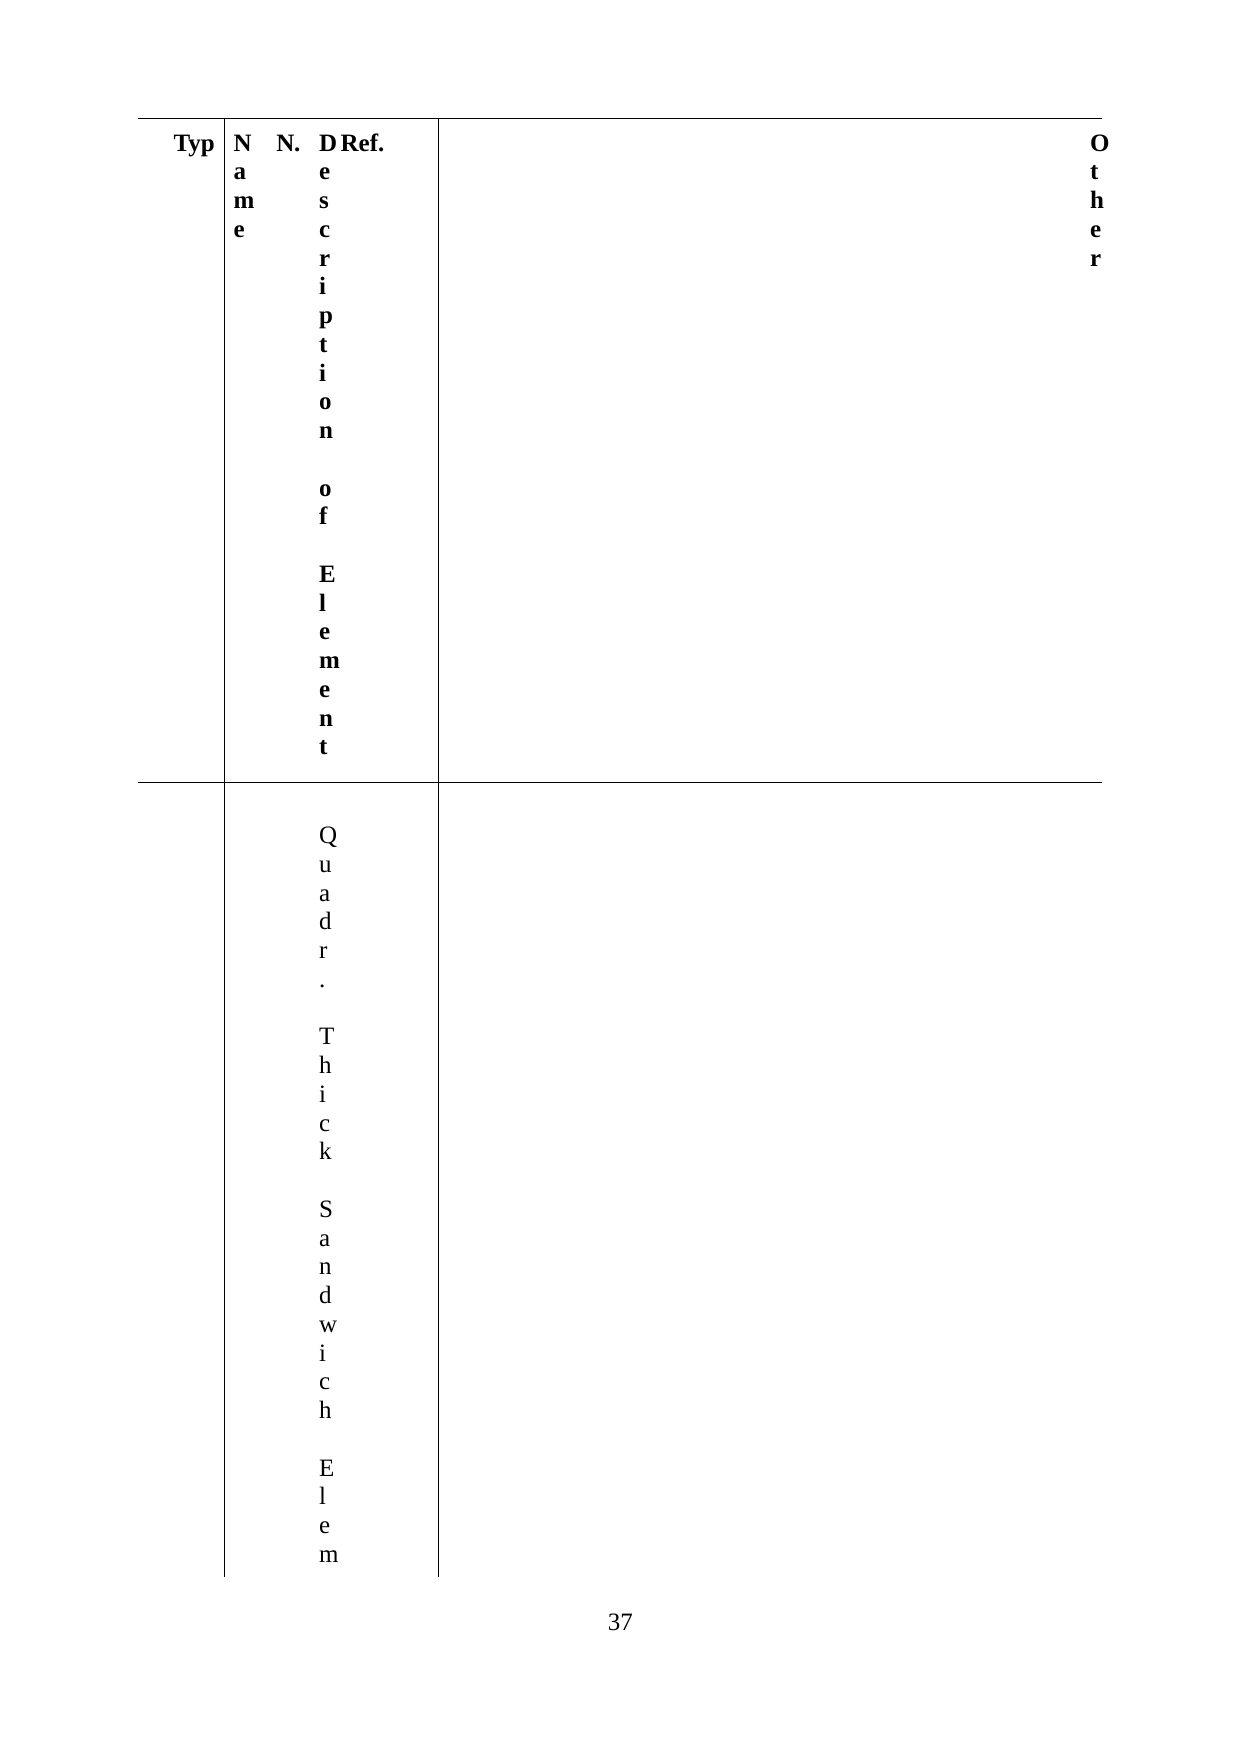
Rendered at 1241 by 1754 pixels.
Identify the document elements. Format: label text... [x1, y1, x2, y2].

table_header Typ [138, 119, 224, 782]
table_header N. [245, 119, 309, 782]
table_header Description of Element [310, 119, 331, 782]
table_header [439, 119, 567, 782]
table_header [952, 119, 1081, 782]
table_cell Subparam. Curved Quadr. Thick Sandwich Elem. [310, 783, 331, 1577]
table_header [567, 119, 695, 782]
table_cell 8 [245, 783, 309, 1577]
table_header Ref. [331, 119, 438, 782]
table_cell MCQS [225, 783, 245, 1577]
table_cell [1081, 783, 1102, 1577]
table_header Name [225, 119, 245, 782]
table_cell [567, 783, 695, 1577]
table_header Other [1081, 119, 1102, 782]
table_cell [695, 783, 823, 1577]
table_cell [138, 783, 224, 1577]
table_cell [439, 783, 567, 1577]
table_cell [952, 783, 1081, 1577]
table_cell 212 [331, 783, 438, 1577]
table_header [695, 119, 823, 782]
table_cell [824, 783, 952, 1577]
table_header [824, 119, 952, 782]
